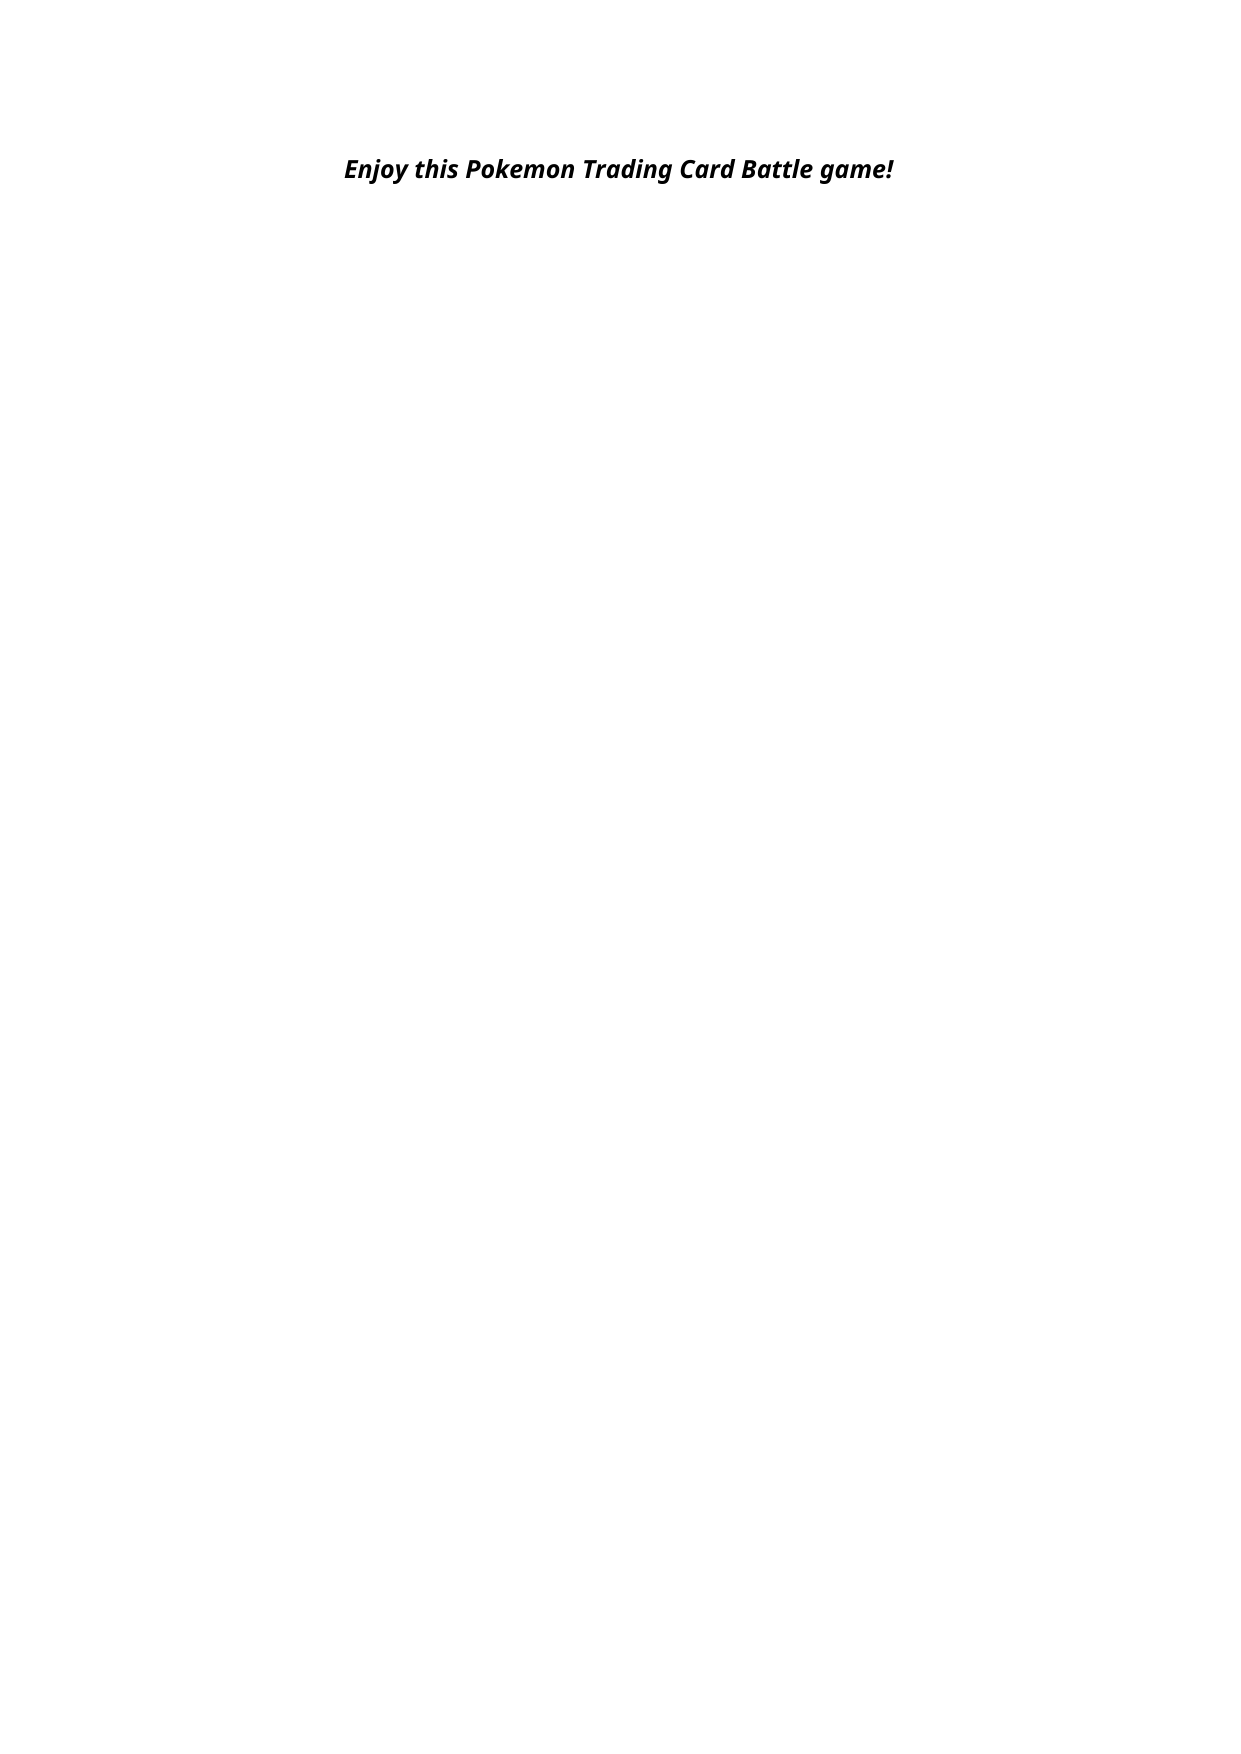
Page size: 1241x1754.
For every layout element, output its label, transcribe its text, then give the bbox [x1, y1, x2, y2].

text Enjoy this Pokemon Trading Card Battle game! [118, 152, 1122, 186]
